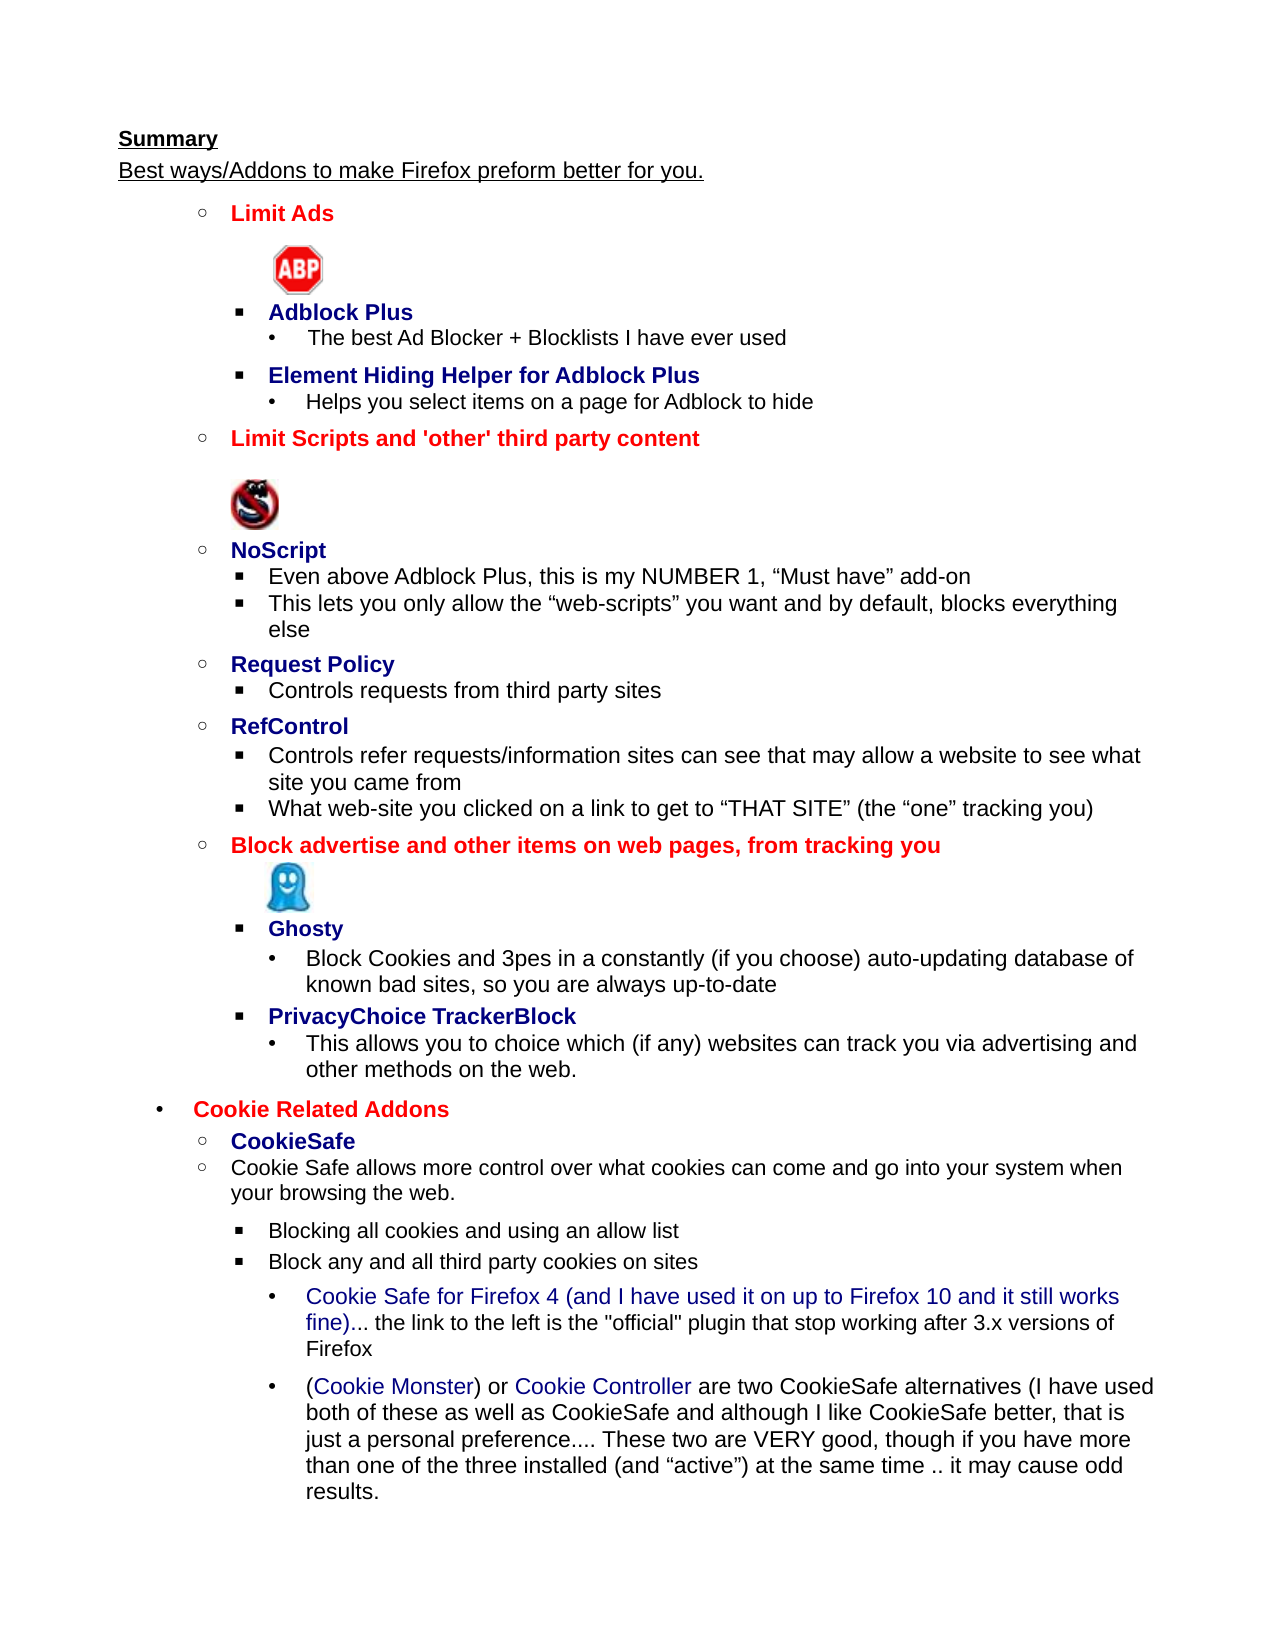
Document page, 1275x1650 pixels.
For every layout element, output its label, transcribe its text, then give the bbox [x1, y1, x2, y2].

picture [230, 479, 279, 530]
subtitle Block advertise and other items on web pages, from tracking you [193, 832, 1157, 858]
subtitle Element Hiding Helper for Adblock Plus [231, 362, 1157, 389]
list (Cookie Monster) or Cookie Controller are two CookieSafe alternatives (I have used both of these as well as CookieSafe and although I like CookieSafe better, that is just a personal preference.... These two are VERY good, though if you have more than one of the three installed (and “active”) at the same time .. it may cause odd results. [268, 1373, 1157, 1504]
subtitle RefControl [193, 713, 1157, 739]
picture [264, 862, 315, 913]
list NoScript [193, 537, 1157, 563]
list Request Policy [193, 651, 1157, 677]
subtitle Summary [118, 126, 1157, 151]
list Controls requests from third party sites [231, 677, 1157, 704]
subtitle Limit Ads [193, 200, 1157, 226]
list Block any and all third party cookies on sites [231, 1249, 1157, 1274]
list Adblock Plus [231, 299, 1157, 325]
list Controls refer requests/information sites can see that may allow a website to see what site you came from [231, 742, 1157, 795]
list Ghosty [231, 916, 1157, 941]
list CookieSafe [193, 1128, 1157, 1154]
subtitle PrivacyChoice TrackerBlock [231, 1003, 1157, 1029]
list Cookie Safe for Firefox 4 (and I have used it on up to Firefox 10 and it still works fine)... the link to the left is the "official" plugin that stop working after 3.x versions of Firefox [268, 1283, 1157, 1361]
subtitle This allows you to choice which (if any) websites can track you via advertising and other methods on the web. [268, 1029, 1157, 1082]
list Even above Adblock Plus, this is my NUMBER 1, “Must have” add-on [231, 563, 1157, 589]
list This lets you only allow the “web-scripts” you want and by default, blocks everything else [231, 589, 1157, 642]
list Blocking all cookies and using an allow list [231, 1217, 1157, 1243]
subtitle Helps you select items on a page for Adblock to hide [268, 389, 1157, 414]
list Cookie Safe allows more control over what cookies can come and go into your system when your browsing the web. [193, 1154, 1157, 1205]
list Block Cookies and 3pes in a constantly (if you choose) auto-updating database of known bad sites, so you are always up-to-date [268, 944, 1157, 997]
subtitle What web-site you clicked on a link to get to “THAT SITE” (the “one” tracking you) [231, 795, 1157, 821]
subtitle Limit Scripts and 'other' third party content [193, 424, 1157, 451]
subtitle Cookie Related Addons [156, 1096, 1157, 1122]
subtitle Best ways/Addons to make Firefox preform better for you. [118, 157, 1157, 183]
list The best Ad Blocker + Blocklists I have ever used [268, 325, 1157, 351]
picture [273, 245, 324, 295]
